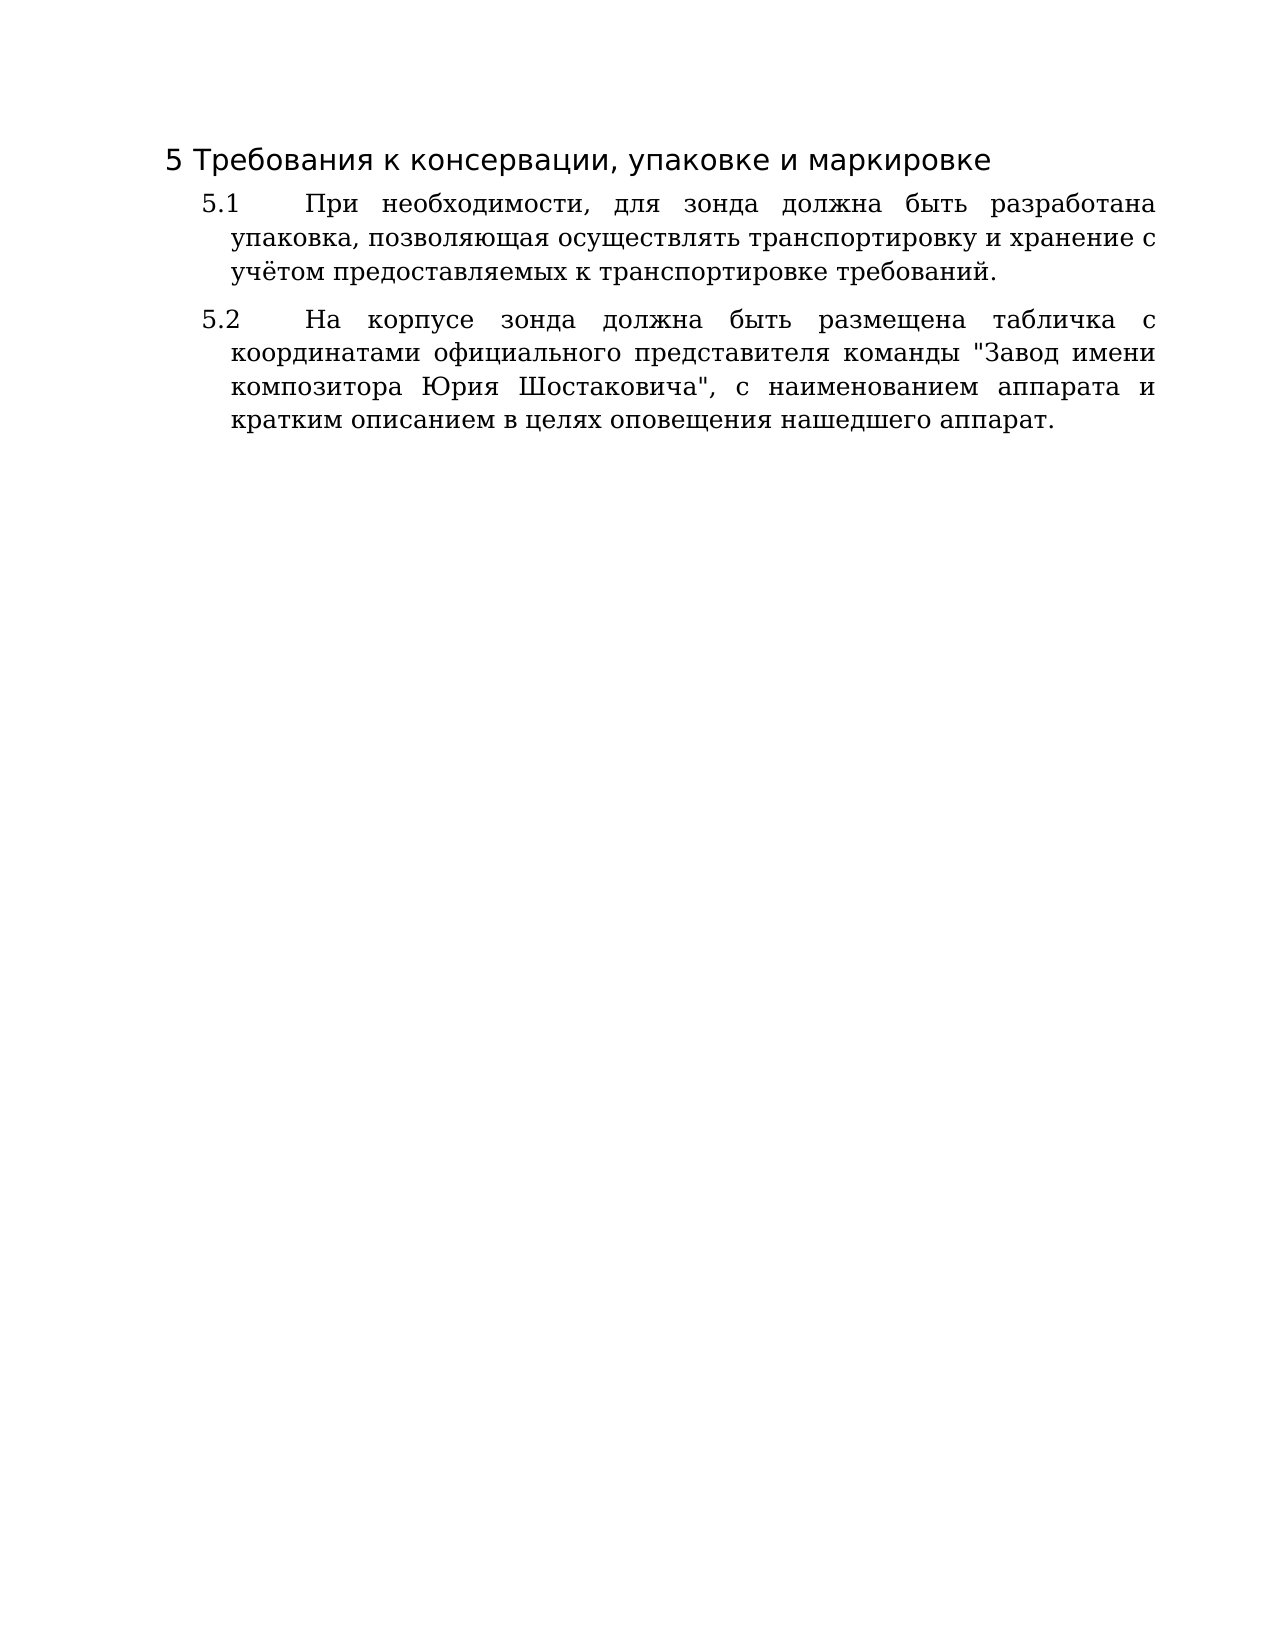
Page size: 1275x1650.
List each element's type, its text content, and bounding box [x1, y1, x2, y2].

list При необходимости, для зонда должна быть разработана упаковка, позволяющая осуществлять транспортировку и хранение с учётом предоставляемых к транспортировке требований. [193, 189, 1157, 286]
subtitle Требования к консервации, упаковке и маркировке [156, 143, 1157, 177]
list На корпусе зонда должна быть размещена табличка с координатами официального представителя команды "Завод имени композитора Юрия Шостаковича", с наименованием аппарата и кратким описанием в целях оповещения нашедшего аппарат. [193, 305, 1157, 434]
